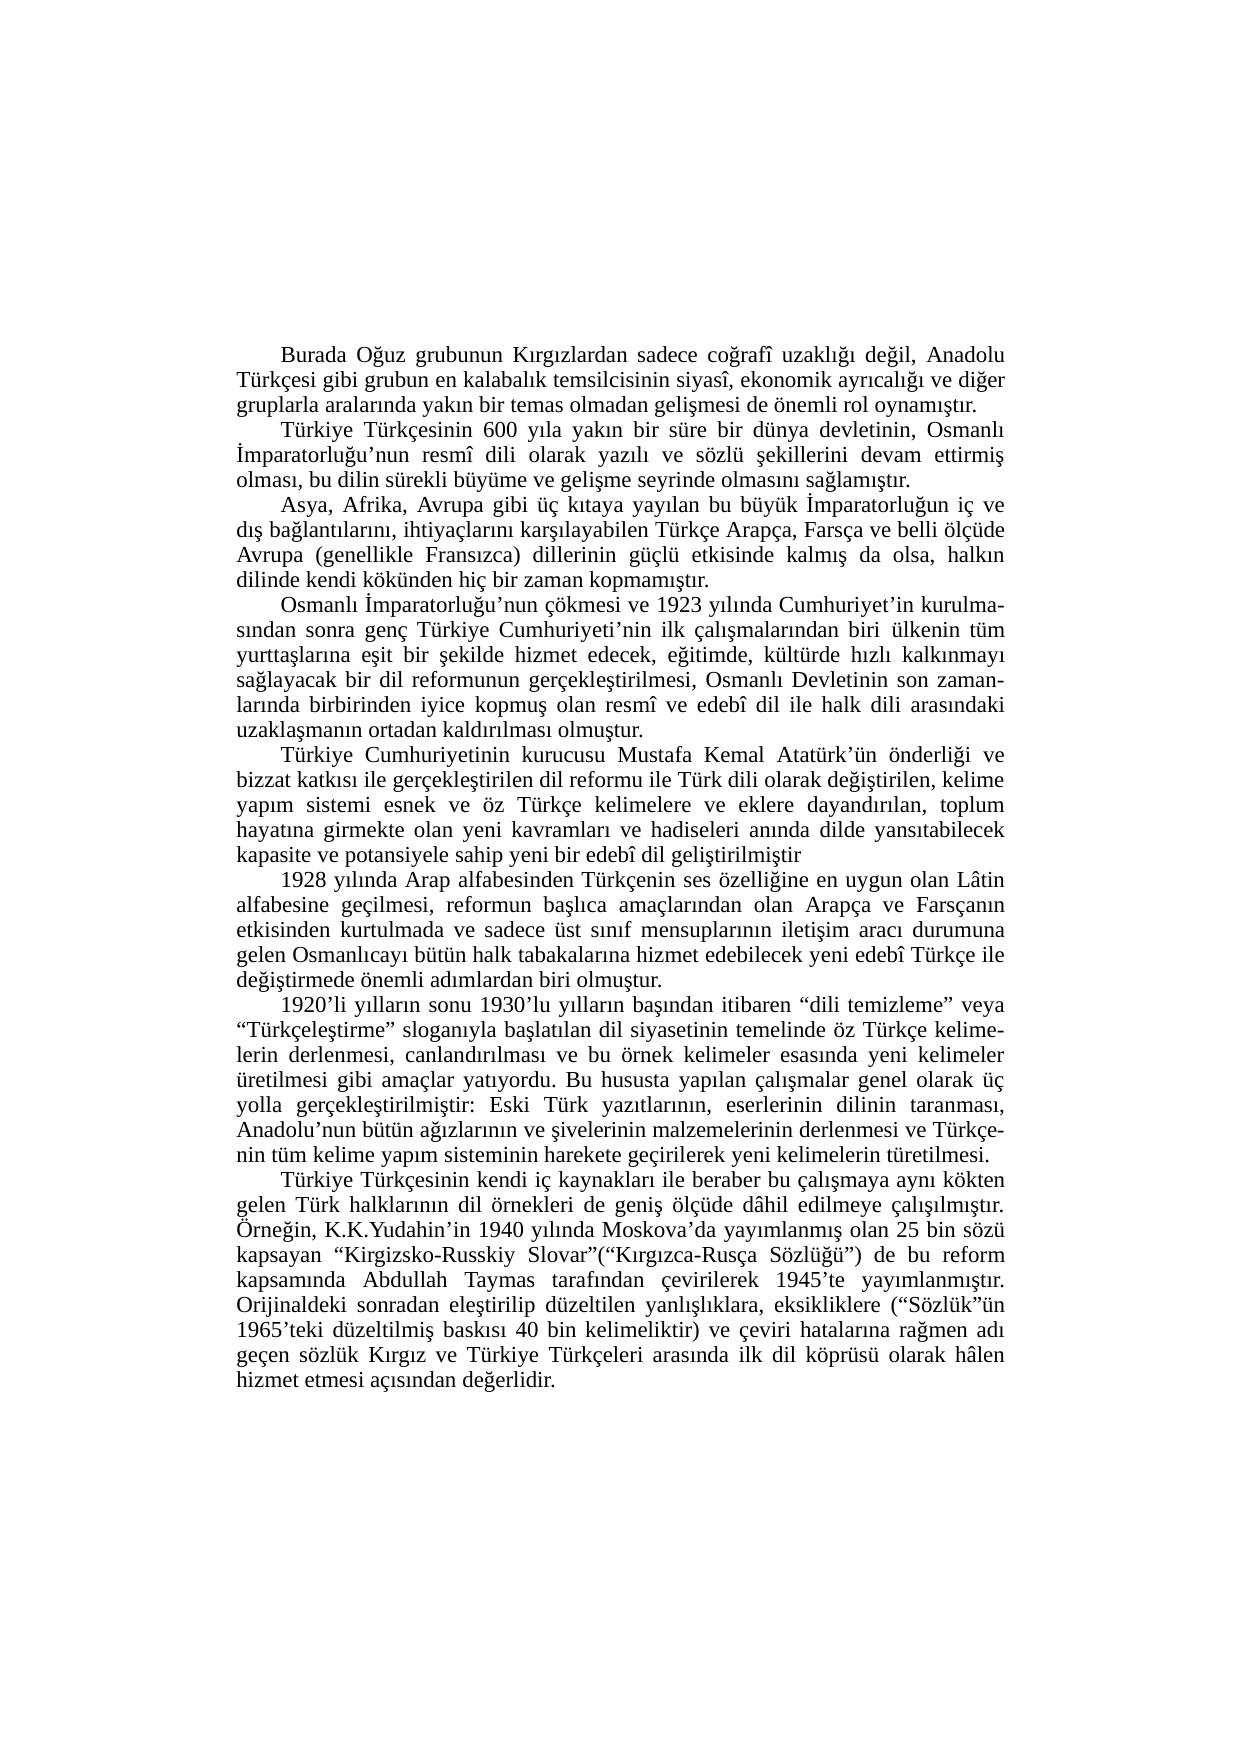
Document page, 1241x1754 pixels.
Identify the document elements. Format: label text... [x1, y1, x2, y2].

text Burada Oğuz grubunun Kırgızlardan sadece coğrafî uzaklığı değil, Anadolu Türkçesi gibi grubun en kalabalık temsilcisinin siyasî, ekonomik ayrıcalığı ve diğer gruplarla aralarında yakın bir temas olmadan gelişmesi de önemli rol oynamıştır. [236, 342, 1005, 417]
text Türkiye Türkçesinin 600 yıla yakın bir süre bir dünya devletinin, Osmanlı İmparatorluğu’nun resmî dili olarak yazılı ve sözlü şekillerini devam ettirmiş olması, bu dilin sürekli büyüme ve gelişme seyrinde olmasını sağlamıştır. [236, 417, 1005, 492]
text Türkiye Türkçesinin kendi iç kaynakları ile beraber bu çalışmaya aynı kökten gelen Türk halklarının dil örnekleri de geniş ölçüde dâhil edilmeye çalışılmıştır. Örneğin, K.K.Yudahin’in 1940 yılında Moskova’da yayımlanmış olan 25 bin sözü kapsayan “Kirgizsko-Russkiy Slovar”(“Kırgızca-Rusça Sözlüğü”) de bu reform kapsamında Abdullah Taymas tarafından çevirilerek 1945’te yayımlanmıştır. Orijinaldeki sonradan eleştirilip düzeltilen yanlışlıklara, eksikliklere (“Sözlük”ün 1965’teki düzeltilmiş baskısı 40 bin kelimeliktir) ve çeviri hatalarına rağmen adı geçen sözlük Kırgız ve Türkiye Türkçeleri arasında ilk dil köprüsü olarak hâlen hizmet etmesi açısından değerlidir. [236, 1167, 1005, 1392]
text 1928 yılında Arap alfabesinden Türkçenin ses özelliğine en uygun olan Lâtin alfabesine geçilmesi, reformun başlıca amaçlarından olan Arapça ve Farsçanın etkisinden kurtulmada ve sadece üst sınıf mensuplarının iletişim aracı durumuna gelen Osmanlıcayı bütün halk tabakalarına hizmet edebilecek yeni edebî Türkçe ile değiştirmede önemli adımlardan biri olmuştur. [236, 867, 1005, 992]
text Osmanlı İmparatorluğu’nun çökmesi ve 1923 yılında Cumhuriyet’in kurulma- sından sonra genç Türkiye Cumhuriyeti’nin ilk çalışmalarından biri ülkenin tüm yurttaşlarına eşit bir şekilde hizmet edecek, eğitimde, kültürde hızlı kalkınmayı sağlayacak bir dil reformunun gerçekleştirilmesi, Osmanlı Devletinin son zaman- larında birbirinden iyice kopmuş olan resmî ve edebî dil ile halk dili arasındaki uzaklaşmanın ortadan kaldırılması olmuştur. [236, 592, 1005, 742]
text Türkiye Cumhuriyetinin kurucusu Mustafa Kemal Atatürk’ün önderliği ve bizzat katkısı ile gerçekleştirilen dil reformu ile Türk dili olarak değiştirilen, kelime yapım sistemi esnek ve öz Türkçe kelimelere ve eklere dayandırılan, toplum hayatına girmekte olan yeni kavramları ve hadiseleri anında dilde yansıtabilecek kapasite ve potansiyele sahip yeni bir edebî dil geliştirilmiştir [236, 742, 1005, 867]
text 1920’li yılların sonu 1930’lu yılların başından itibaren “dili temizleme” veya “Türkçeleştirme” sloganıyla başlatılan dil siyasetinin temelinde öz Türkçe kelime- lerin derlenmesi, canlandırılması ve bu örnek kelimeler esasında yeni kelimeler üretilmesi gibi amaçlar yatıyordu. Bu hususta yapılan çalışmalar genel olarak üç yolla gerçekleştirilmiştir: Eski Türk yazıtlarının, eserlerinin dilinin taranması, Anadolu’nun bütün ağızlarının ve şivelerinin malzemelerinin derlenmesi ve Türkçe- nin tüm kelime yapım sisteminin harekete geçirilerek yeni kelimelerin türetilmesi. [236, 992, 1005, 1167]
text Asya, Afrika, Avrupa gibi üç kıtaya yayılan bu büyük İmparatorluğun iç ve dış bağlantılarını, ihtiyaçlarını karşılayabilen Türkçe Arapça, Farsça ve belli ölçüde Avrupa (genellikle Fransızca) dillerinin güçlü etkisinde kalmış da olsa, halkın dilinde kendi kökünden hiç bir zaman kopmamıştır. [236, 492, 1005, 592]
